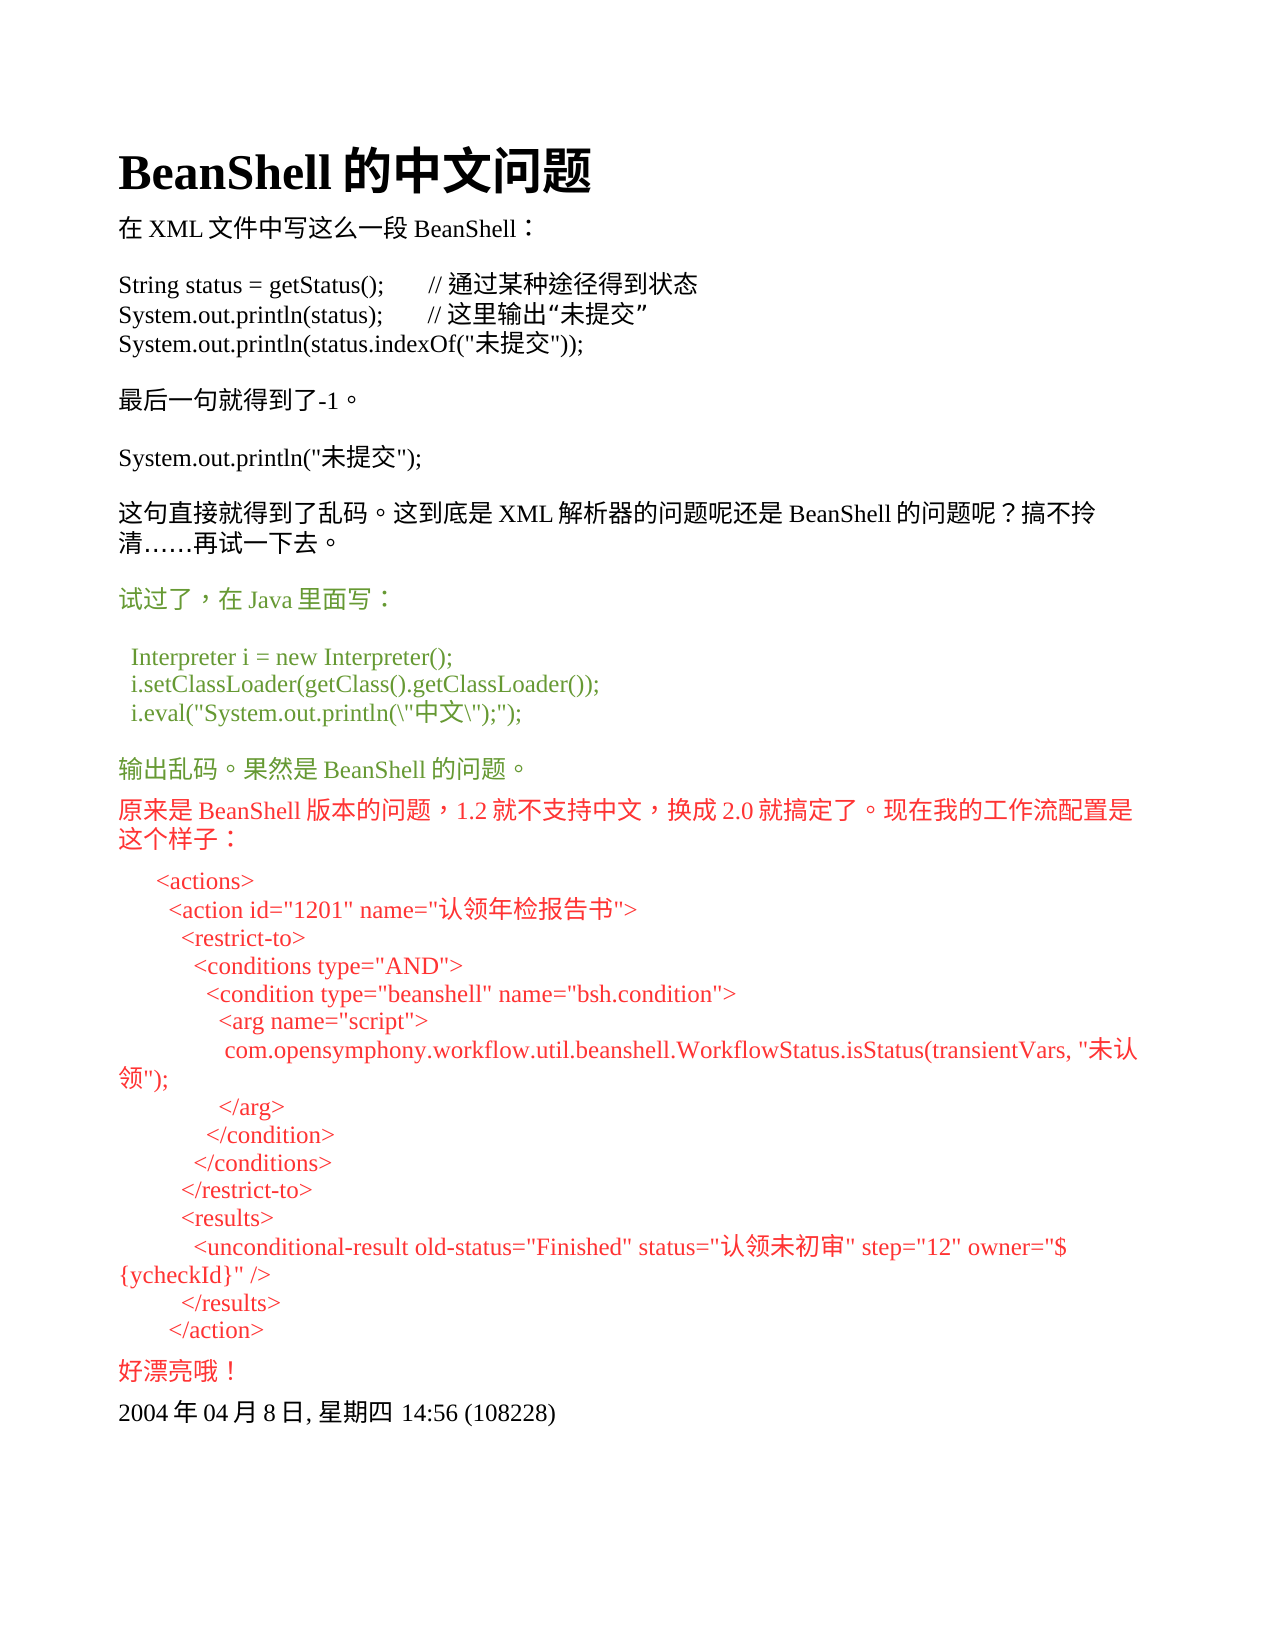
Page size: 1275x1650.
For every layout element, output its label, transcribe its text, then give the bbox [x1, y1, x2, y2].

text 这句直接就得到了乱码。这到底是XML解析器的问题呢还是BeanShell的问题呢？搞不拎清……再试一下去。 [118, 500, 1157, 558]
text 最后一句就得到了-1。 [118, 386, 1157, 415]
text System.out.println("未提交"); [118, 443, 1157, 472]
text 2004年04月8日, 星期四 14:56 (108228) [118, 1398, 1157, 1428]
text 好漂亮哦！ [118, 1357, 1157, 1386]
text 原来是BeanShell版本的问题，1.2就不支持中文，换成2.0就搞定了。现在我的工作流配置是这个样子： [118, 797, 1157, 855]
text 在XML文件中写这么一段BeanShell： [118, 214, 1157, 243]
subtitle BeanShell的中文问题 [118, 143, 1157, 201]
text <actions> <action id="1201" name="认领年检报告书"> <restrict-to> <conditions type="AND"> <condition type="beanshell" name="bsh.condition"> <arg name="script"> com.opensymphony.workflow.util.beanshell.WorkflowStatus.isStatus(transientVars, "未认领"); </arg> </condition> </conditions> </restrict-to> <results> <unconditional-result old-status="Finished" status="认领未初审" step="12" owner="${ycheckId}" /> </results> </action> [118, 867, 1157, 1344]
text System.out.println(status); // 这里输出“未提交” [118, 300, 1157, 329]
text String status = getStatus(); // 通过某种途径得到状态 [118, 271, 1157, 300]
text System.out.println(status.indexOf("未提交")); [118, 329, 1157, 358]
text Interpreter i = new Interpreter(); i.setClassLoader(getClass().getClassLoader()); i.eval("System.out.println(\"中文\");"); [118, 643, 1157, 727]
text 输出乱码。果然是BeanShell的问题。 [118, 755, 1157, 784]
text 试过了，在Java里面写： [118, 586, 1157, 615]
